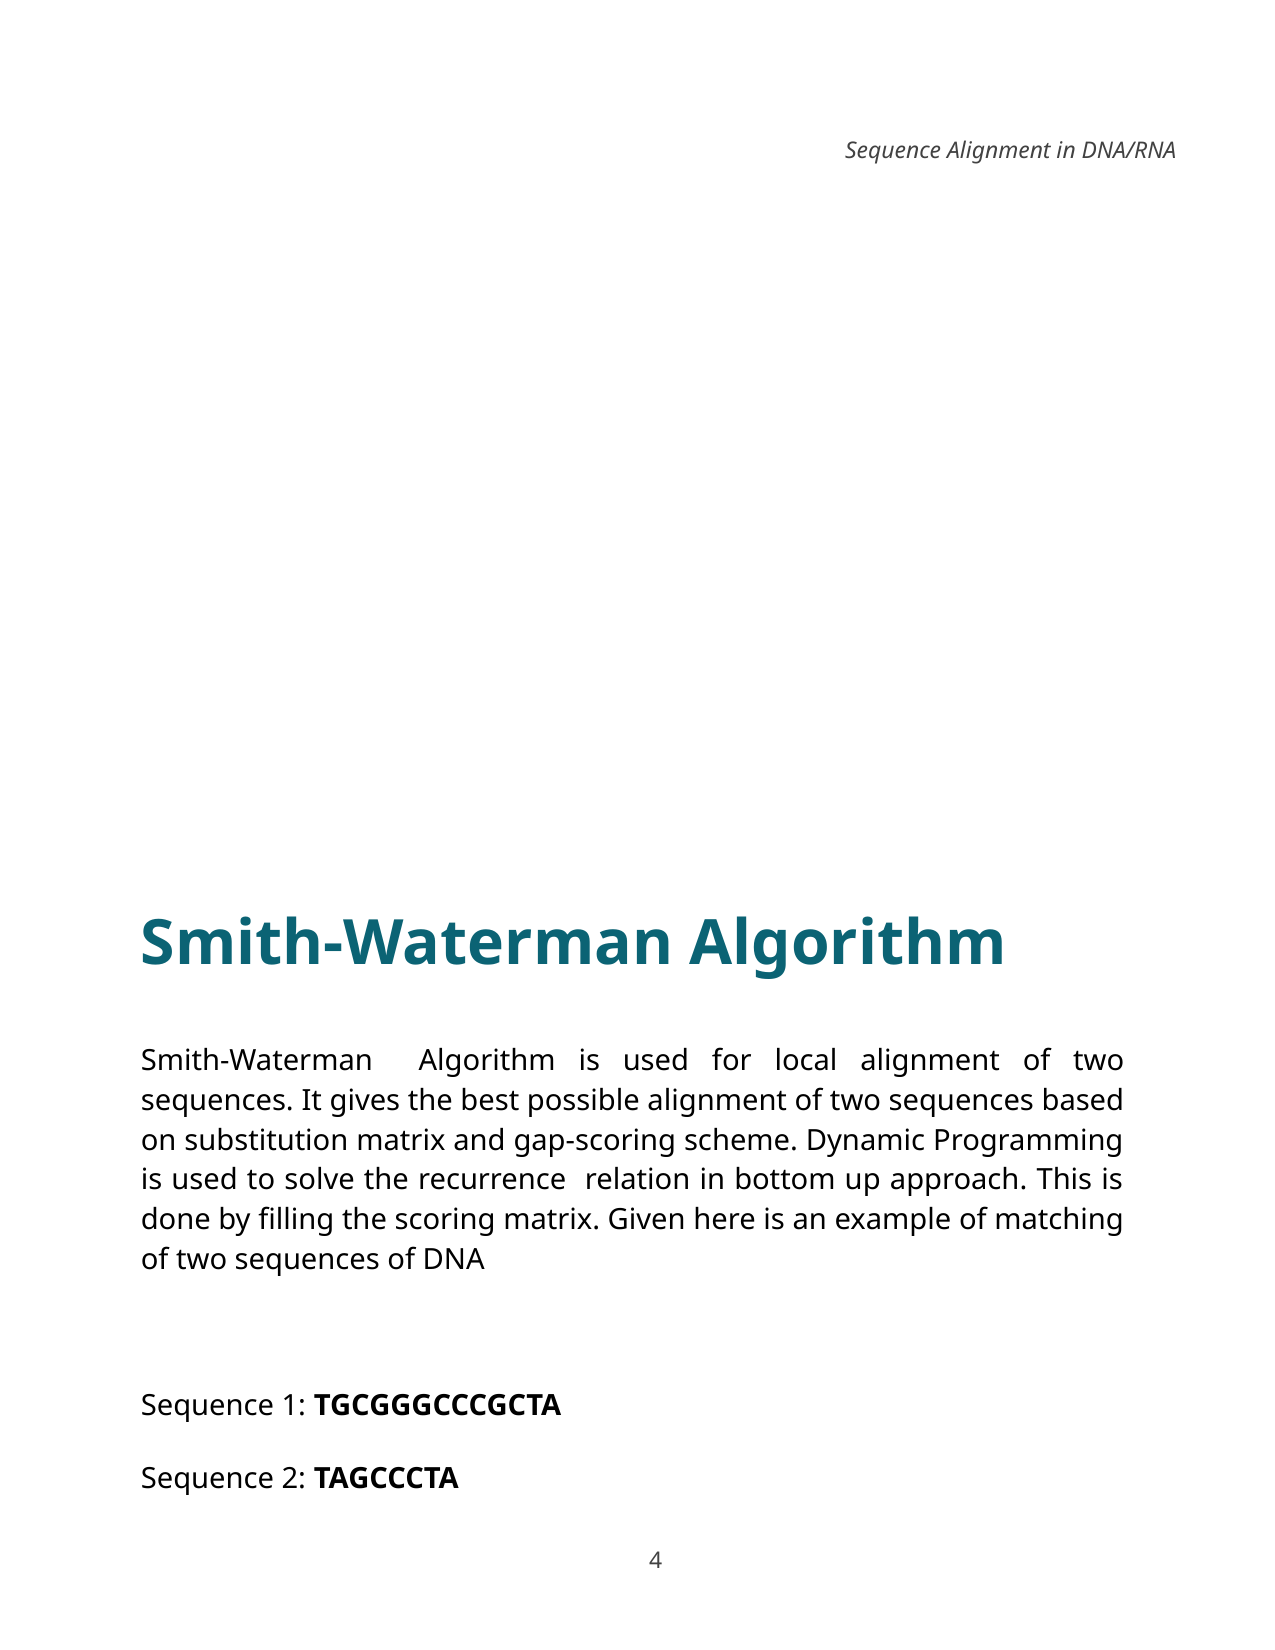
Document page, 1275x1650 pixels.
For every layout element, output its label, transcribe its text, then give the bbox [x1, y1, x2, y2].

text Smith-Waterman Algorithm is used for local alignment of two sequences. It gives the best possible alignment of two sequences based on substitution matrix and gap-scoring scheme. Dynamic Programming is used to solve the recurrence relation in bottom up approach. This is done by filling the scoring matrix. Given here is an example of matching of two sequences of DNA [141, 1039, 1125, 1278]
text Sequence 1: TGCGGGCCCGCTA [141, 1384, 1125, 1424]
title Smith-Waterman Algorithm [141, 898, 1125, 983]
text Sequence 2: TAGCCCTA [141, 1457, 1125, 1497]
